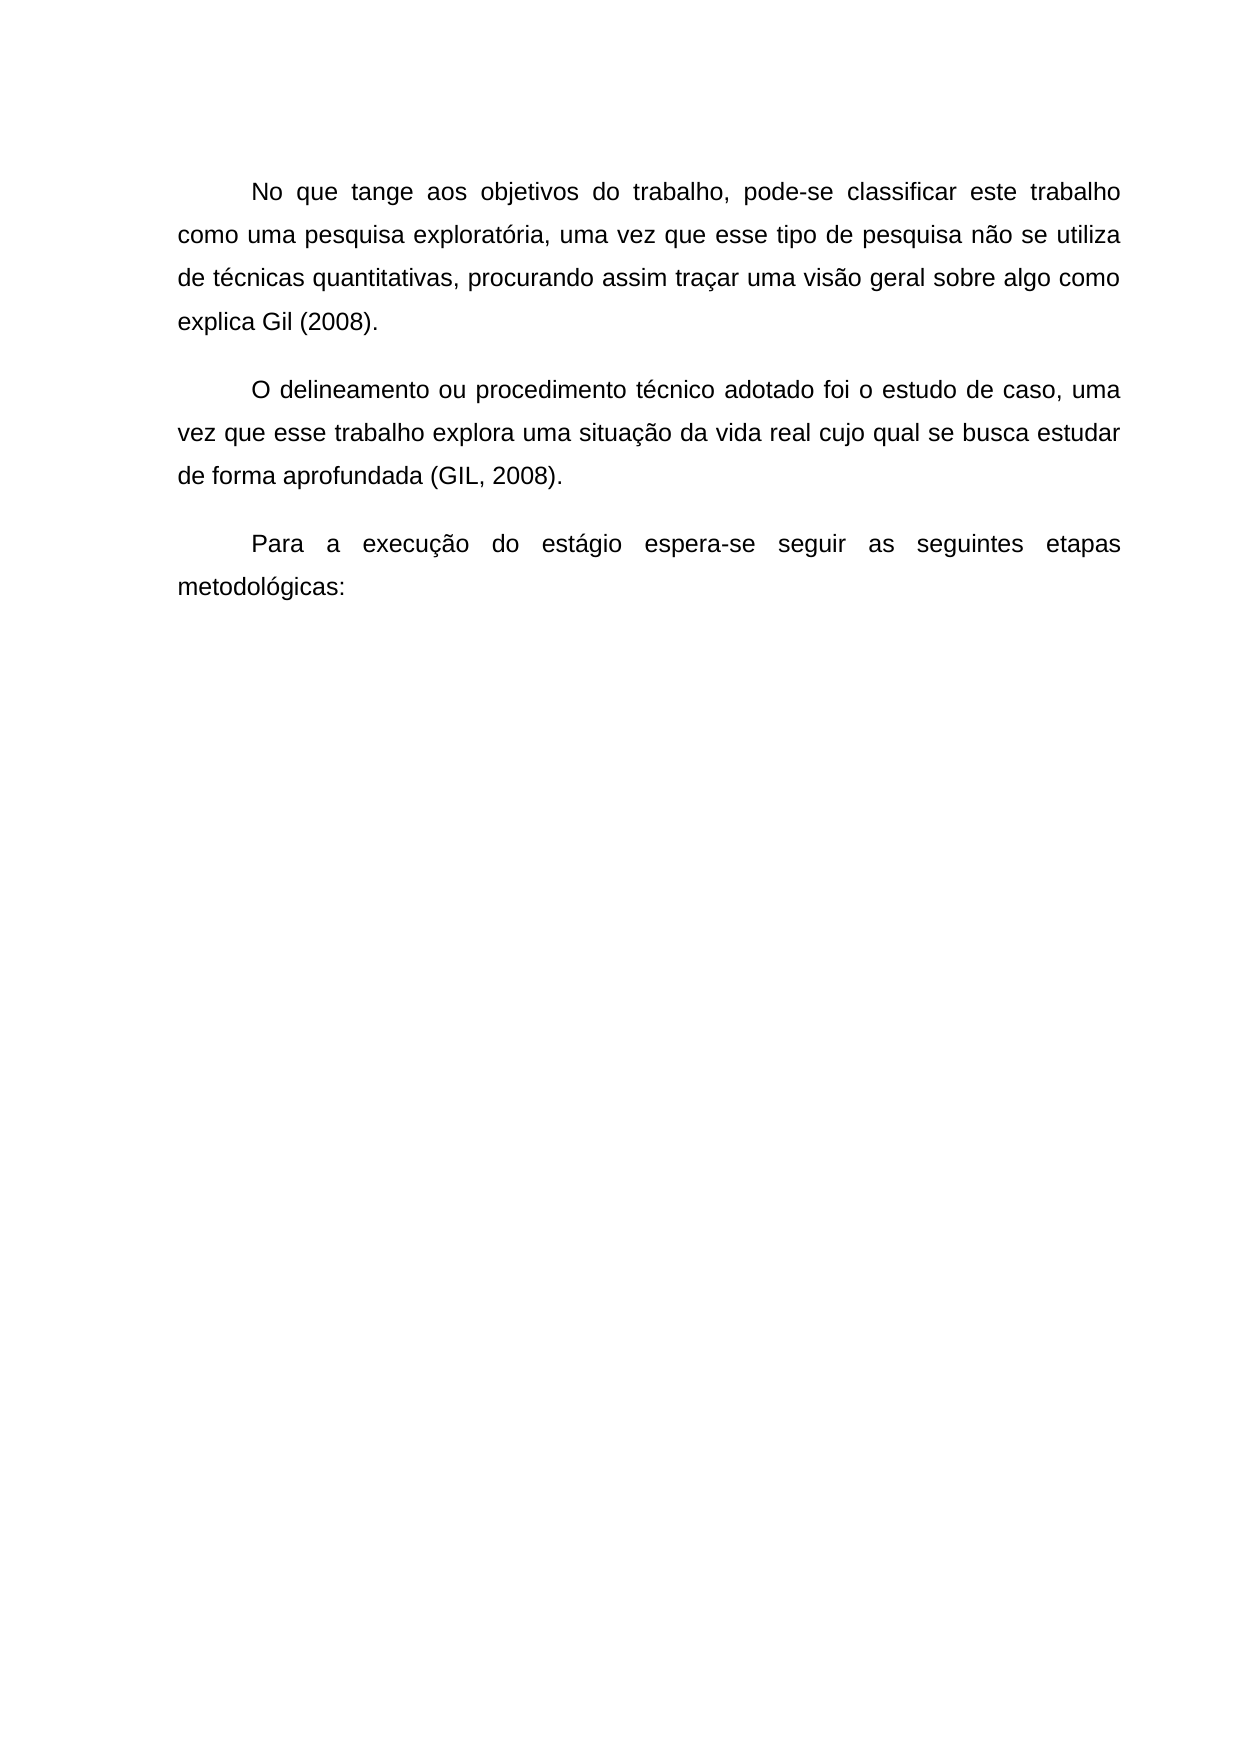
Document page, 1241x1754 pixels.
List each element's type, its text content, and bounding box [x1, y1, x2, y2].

text No que tange aos objetivos do trabalho, pode-se classificar este trabalho como uma pesquisa exploratória, uma vez que esse tipo de pesquisa não se utiliza de técnicas quantitativas, procurando assim traçar uma visão geral sobre algo como explica Gil (2008). [177, 177, 1122, 335]
text Para a execução do estágio espera-se seguir as seguintes etapas metodológicas: [177, 529, 1122, 601]
text O delineamento ou procedimento técnico adotado foi o estudo de caso, uma vez que esse trabalho explora uma situação da vida real cujo qual se busca estudar de forma aprofundada (GIL, 2008). [177, 375, 1122, 490]
